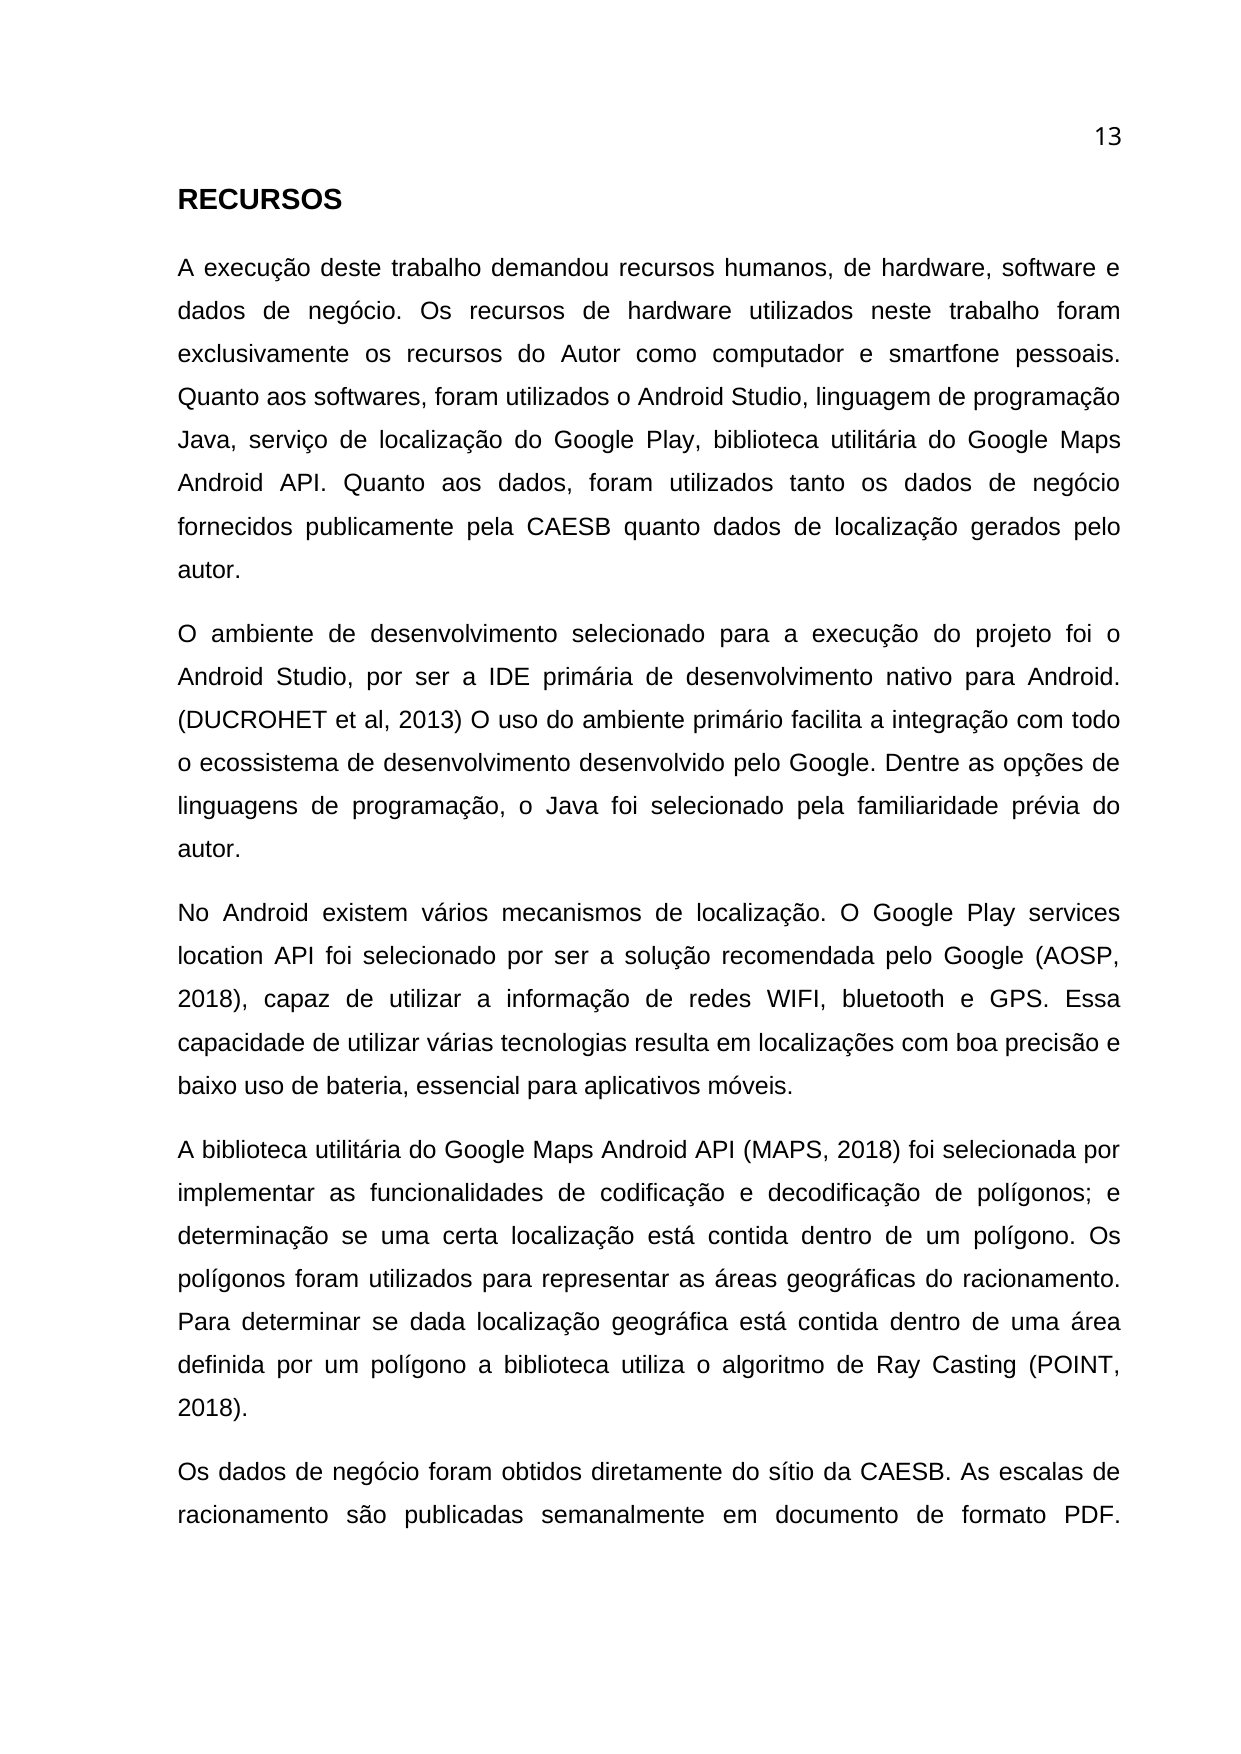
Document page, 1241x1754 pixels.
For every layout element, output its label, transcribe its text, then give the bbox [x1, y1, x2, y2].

text O ambiente de desenvolvimento selecionado para a execução do projeto foi o Android Studio, por ser a IDE primária de desenvolvimento nativo para Android. (DUCROHET et al, 2013) O uso do ambiente primário facilita a integração com todo o ecossistema de desenvolvimento desenvolvido pelo Google. Dentre as opções de linguagens de programação, o Java foi selecionado pela familiaridade prévia do autor. [177, 619, 1122, 863]
text No Android existem vários mecanismos de localização. O Google Play services location API foi selecionado por ser a solução recomendada pelo Google (AOSP, 2018), capaz de utilizar a informação de redes WIFI, bluetooth e GPS. Essa capacidade de utilizar várias tecnologias resulta em localizações com boa precisão e baixo uso de bateria, essencial para aplicativos móveis. [177, 898, 1122, 1099]
text A biblioteca utilitária do Google Maps Android API (MAPS, 2018) foi selecionada por implementar as funcionalidades de codificação e decodificação de polígonos; e determinação se uma certa localização está contida dentro de um polígono. Os polígonos foram utilizados para representar as áreas geográficas do racionamento. Para determinar se dada localização geográfica está contida dentro de uma área definida por um polígono a biblioteca utiliza o algoritmo de Ray Casting (POINT, 2018). [177, 1135, 1122, 1422]
text Os dados de negócio foram obtidos diretamente do sítio da CAESB. As escalas de racionamento são publicadas semanalmente em documento de formato PDF. [177, 1457, 1122, 1529]
text A execução deste trabalho demandou recursos humanos, de hardware, software e dados de negócio. Os recursos de hardware utilizados neste trabalho foram exclusivamente os recursos do Autor como computador e smartfone pessoais. Quanto aos softwares, foram utilizados o Android Studio, linguagem de programação Java, serviço de localização do Google Play, biblioteca utilitária do Google Maps Android API. Quanto aos dados, foram utilizados tanto os dados de negócio fornecidos publicamente pela CAESB quanto dados de localização gerados pelo autor. [177, 253, 1122, 583]
text RECURSOS [177, 182, 1122, 215]
